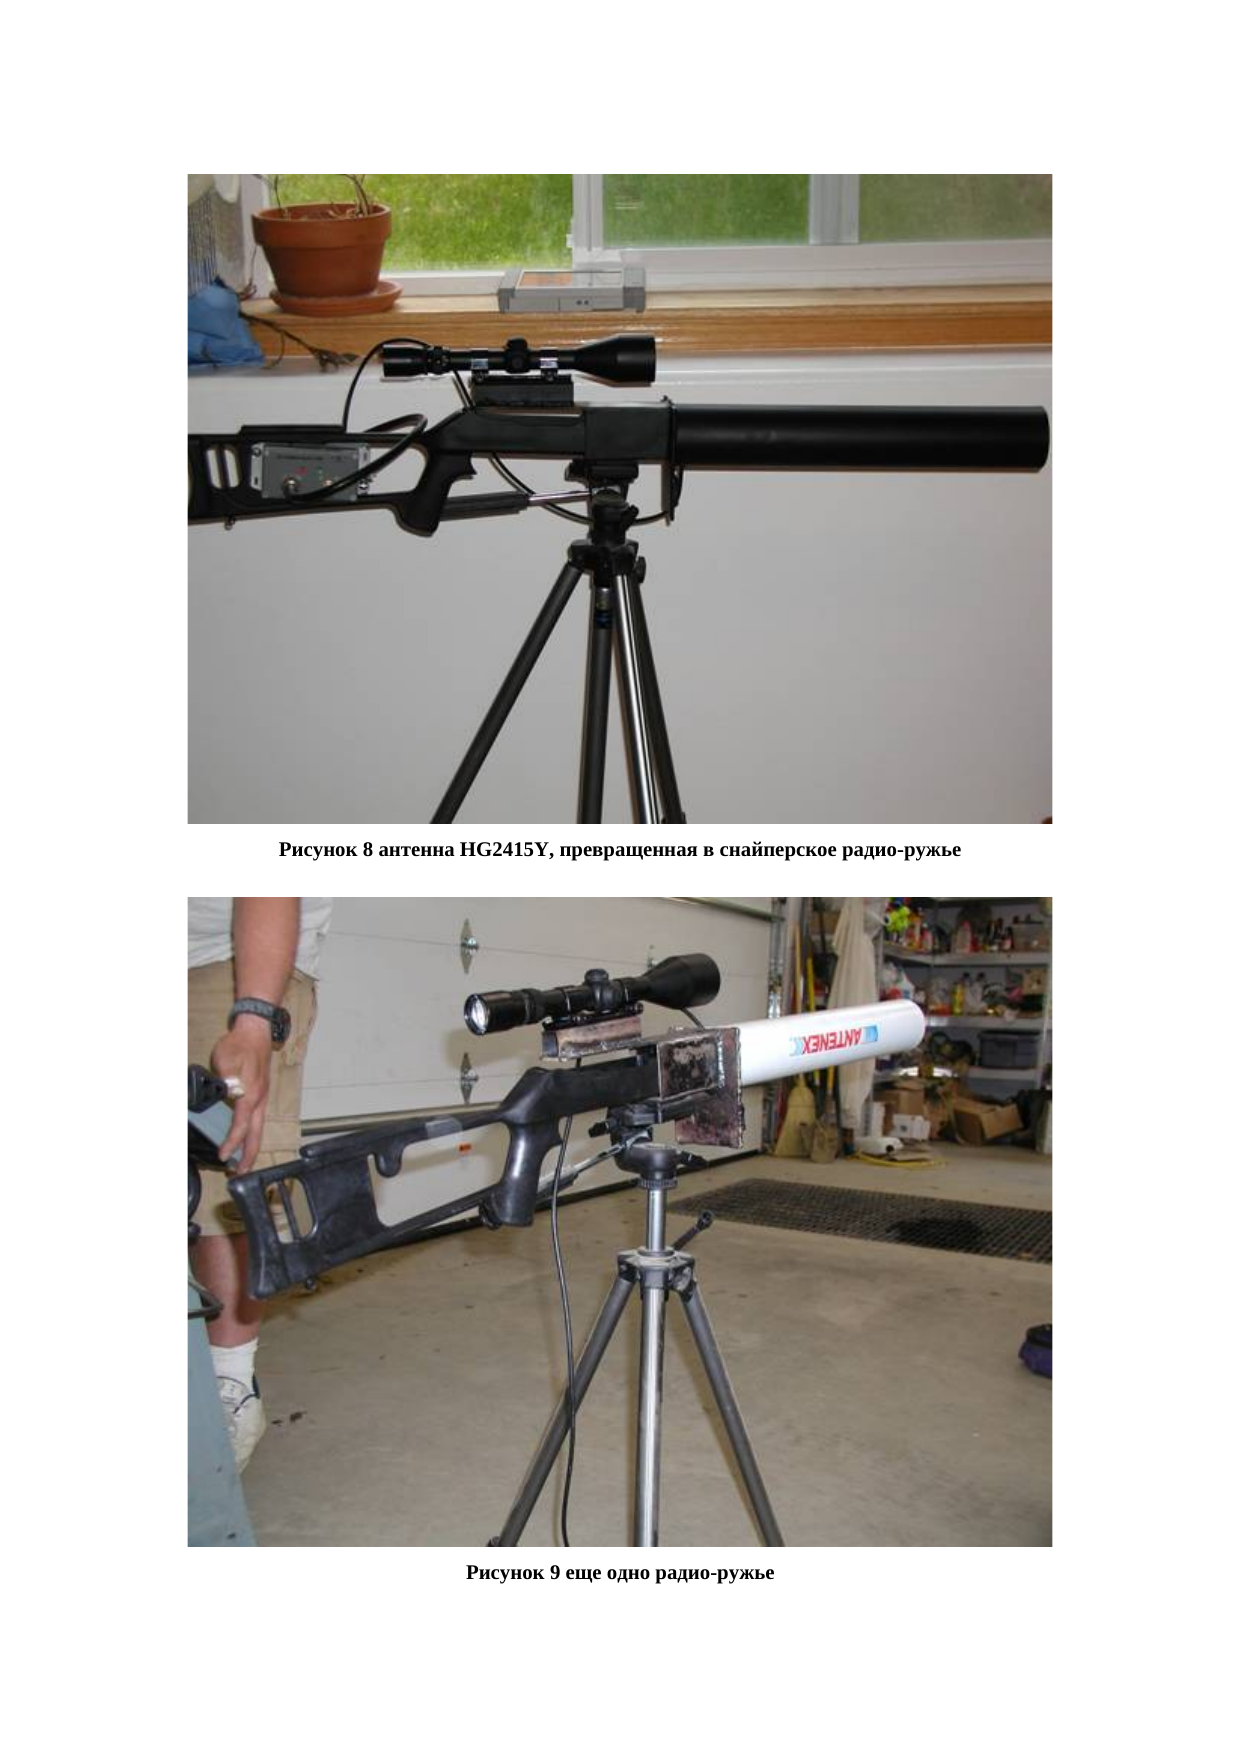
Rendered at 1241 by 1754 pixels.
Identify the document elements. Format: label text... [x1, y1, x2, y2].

picture [187, 897, 1053, 1547]
picture [187, 174, 1053, 824]
text Рисунок 9 еще одно радио-ружье [187, 1560, 1053, 1584]
text Рисунок 8 антенна HG2415Y, превращенная в снайперское радио-ружье [187, 837, 1053, 861]
